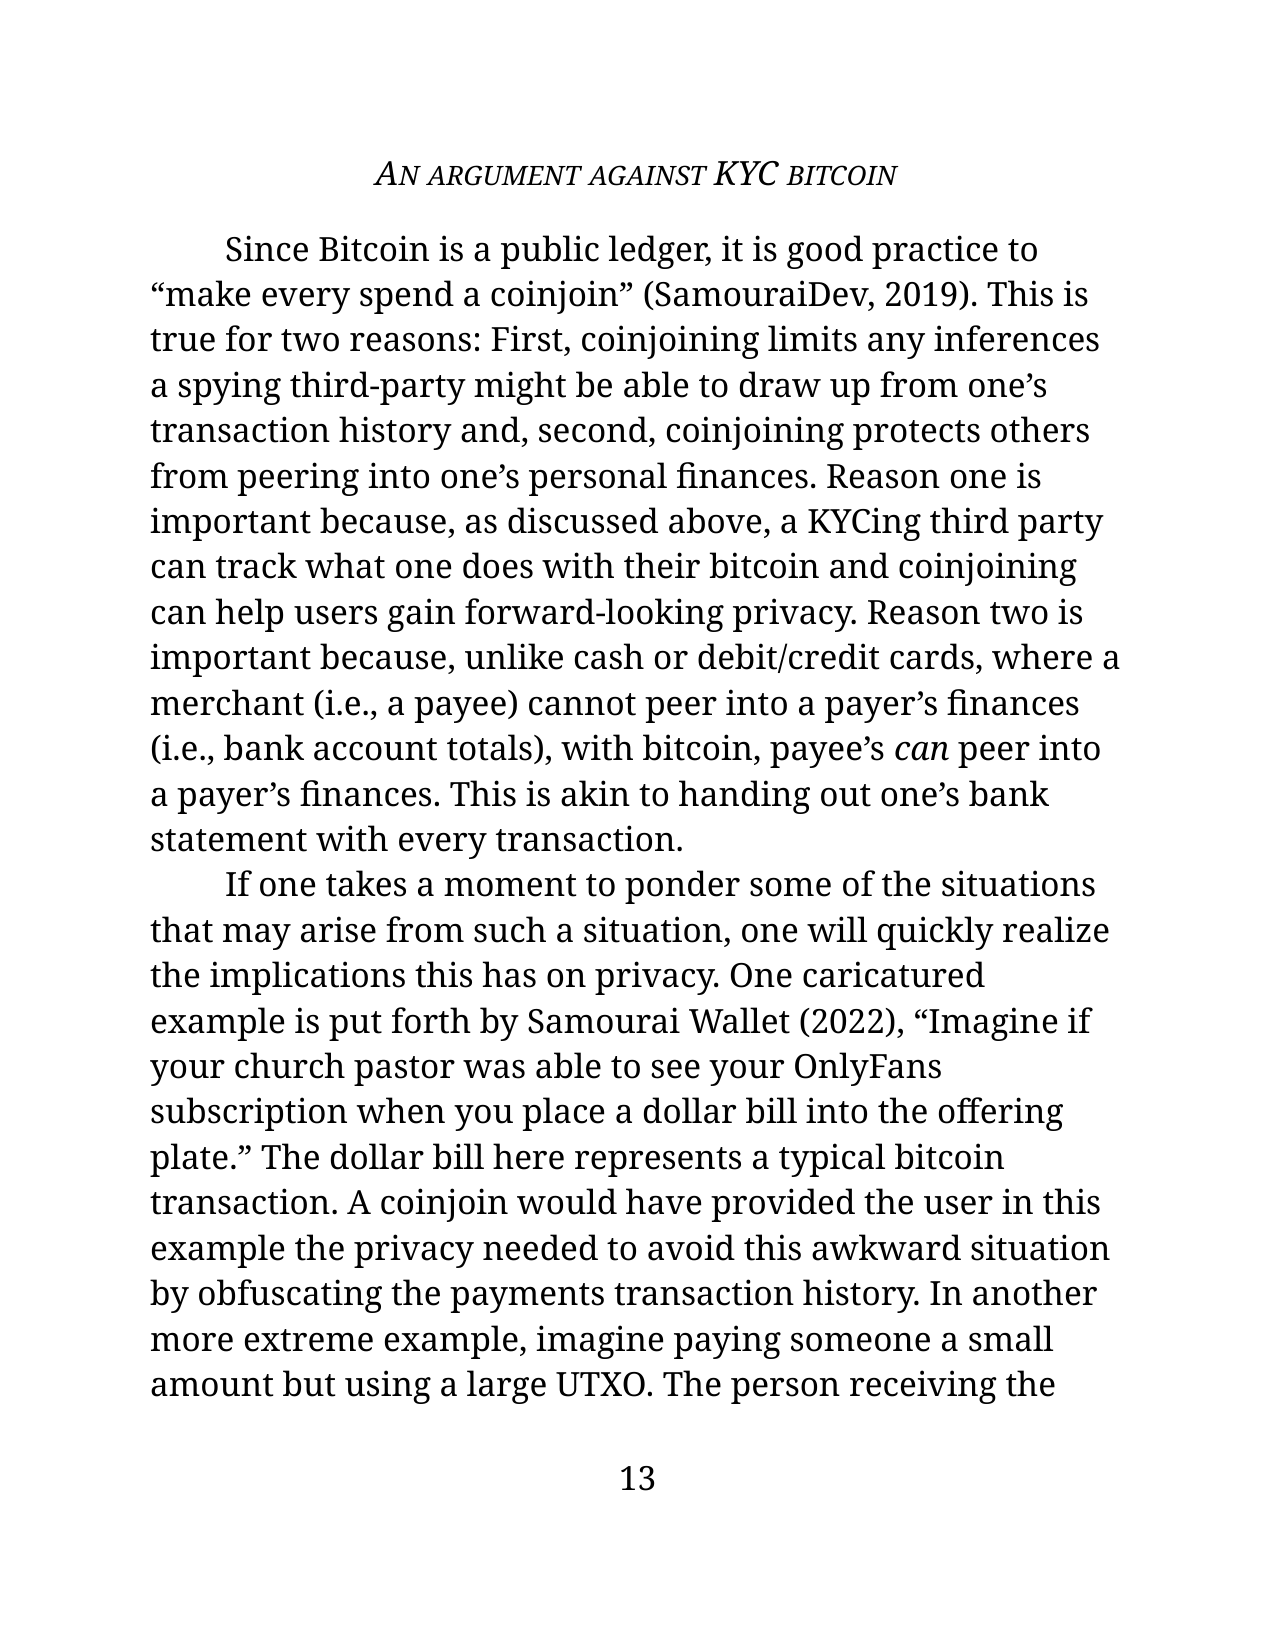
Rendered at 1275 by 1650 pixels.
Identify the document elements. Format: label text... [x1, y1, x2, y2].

text Since Bitcoin is a public ledger, it is good practice to “make every spend a coinjoin” (SamouraiDev, 2019). This is true for two reasons: First, coinjoining limits any inferences a spying third-party might be able to draw up from one’s transaction history and, second, coinjoining protects others from peering into one’s personal finances. Reason one is important because, as discussed above, a KYCing third party can track what one does with their bitcoin and coinjoining can help users gain forward-looking privacy. Reason two is important because, unlike cash or debit/credit cards, where a merchant (i.e., a payee) cannot peer into a payer’s finances (i.e., bank account totals), with bitcoin, payee’s can peer into a payer’s finances. This is akin to handing out one’s bank statement with every transaction. [150, 225, 1125, 861]
text If one takes a moment to ponder some of the situations that may arise from such a situation, one will quickly realize the implications this has on privacy. One caricatured example is put forth by Samourai Wallet (2022), “Imagine if your church pastor was able to see your OnlyFans subscription when you place a dollar bill into the offering plate.” The dollar bill here represents a typical bitcoin transaction. A coinjoin would have provided the user in this example the privacy needed to avoid this awkward situation by obfuscating the payments transaction history. In another more extreme example, imagine paying someone a small amount but using a large UTXO. The person receiving the [150, 861, 1125, 1406]
